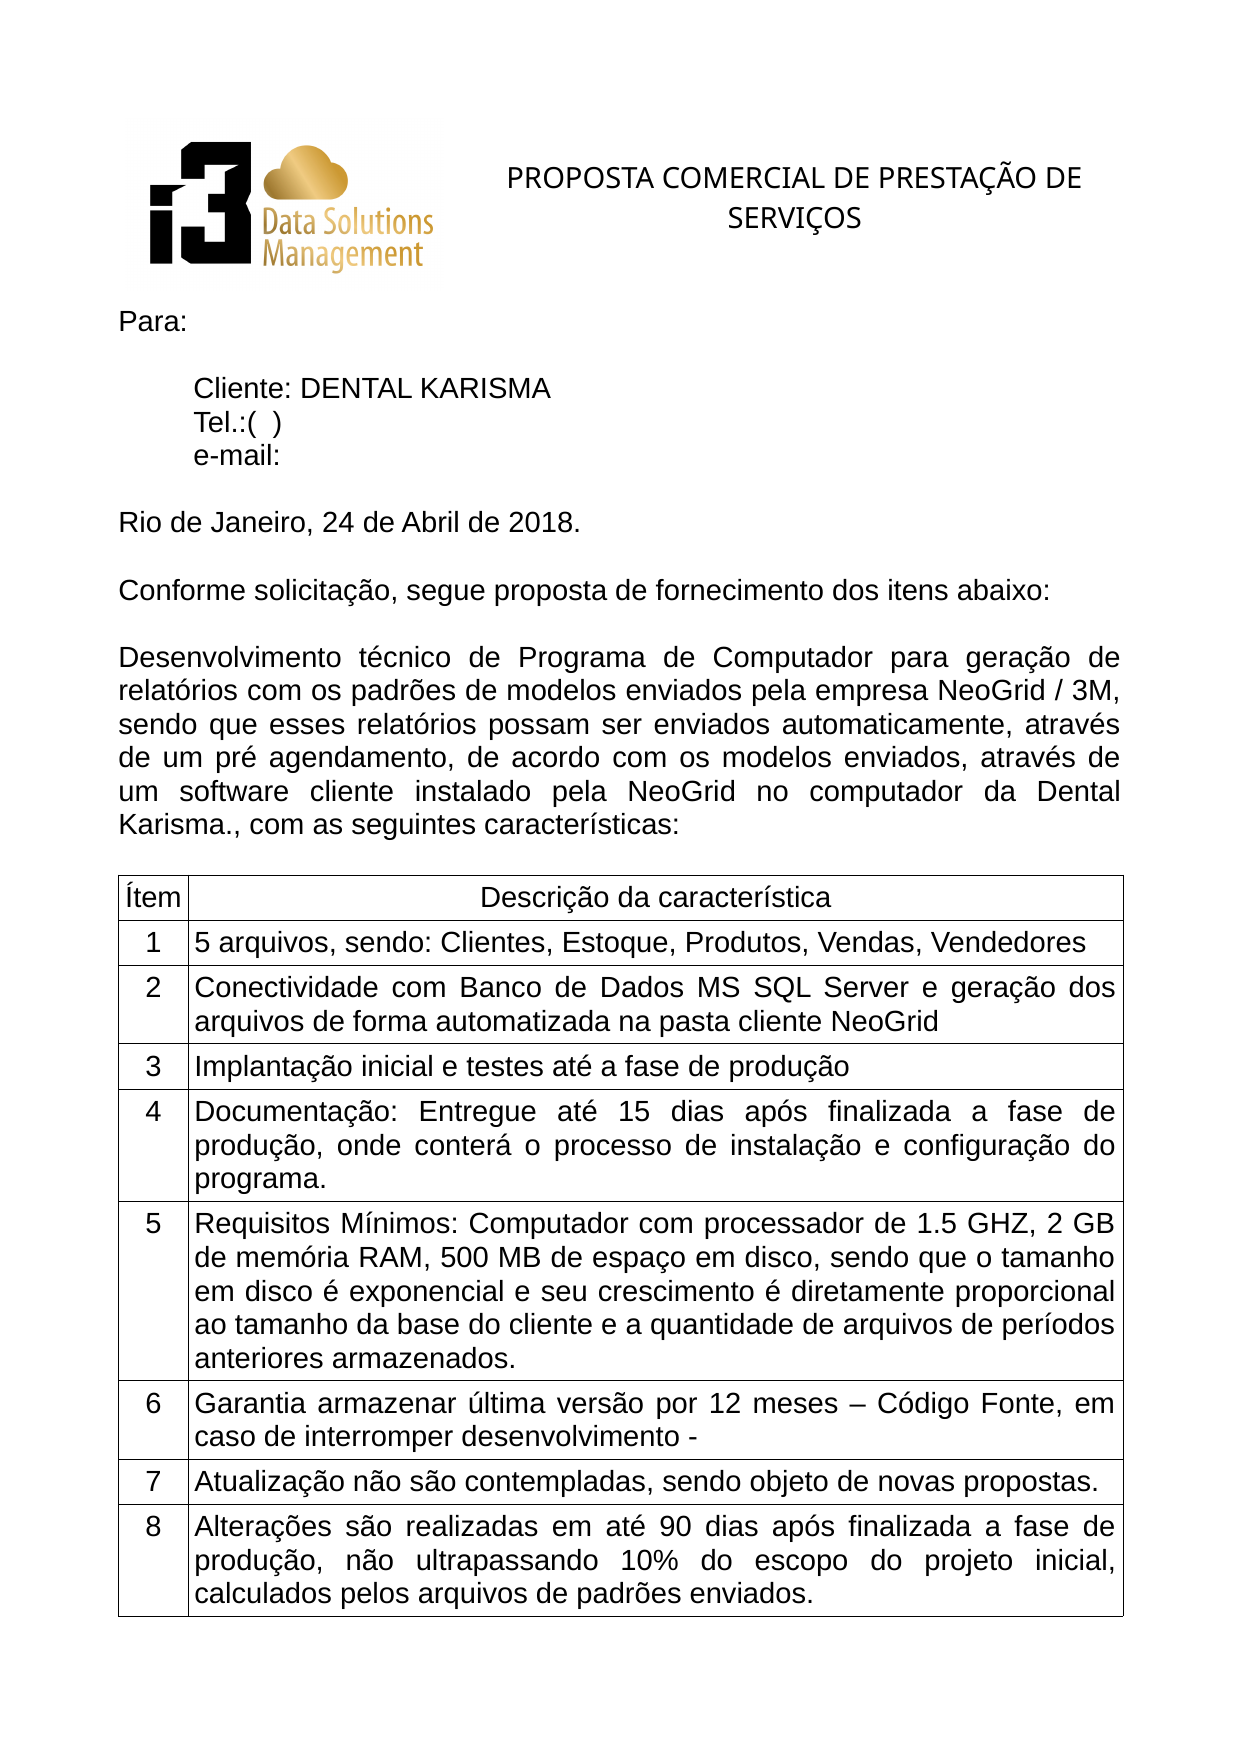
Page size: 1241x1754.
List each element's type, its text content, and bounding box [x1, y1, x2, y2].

table_cell 7 [119, 1460, 188, 1504]
text Para: [118, 304, 1122, 338]
table_header Descrição da característica [189, 876, 1123, 919]
text Cliente: DENTAL KARISMA [118, 371, 1122, 405]
table_cell 8 [119, 1505, 188, 1616]
text Rio de Janeiro, 24 de Abril de 2018. [118, 506, 1122, 539]
text Desenvolvimento técnico de Programa de Computador para geração de relatórios com os padrões de modelos enviados pela empresa NeoGrid / 3M, sendo que esses relatórios possam ser enviados automaticamente, através de um pré agendamento, de acordo com os modelos enviados, através de um software cliente instalado pela NeoGrid no computador da Dental Karisma., com as seguintes características: [118, 640, 1122, 841]
table_cell Conectividade com Banco de Dados MS SQL Server e geração dos arquivos de forma automatizada na pasta cliente NeoGrid [189, 966, 1123, 1043]
table_cell Atualização não são contempladas, sendo objeto de novas propostas. [189, 1460, 1123, 1504]
table_cell Requisitos Mínimos: Computador com processador de 1.5 GHZ, 2 GB de memória RAM, 500 MB de espaço em disco, sendo que o tamanho em disco é exponencial e seu crescimento é diretamente proporcional ao tamanho da base do cliente e a quantidade de arquivos de períodos anteriores armazenados. [189, 1202, 1123, 1380]
table_cell Implantação inicial e testes até a fase de produção [189, 1044, 1123, 1088]
table_cell 4 [119, 1090, 188, 1201]
table_cell Documentação: Entregue até 15 dias após finalizada a fase de produção, onde conterá o processo de instalação e configuração do programa. [189, 1090, 1123, 1201]
picture [124, 118, 444, 291]
table_cell 2 [119, 966, 188, 1043]
table_cell Garantia armazenar última versão por 12 meses – Código Fonte, em caso de interromper desenvolvimento - [189, 1381, 1123, 1458]
text Tel.:( ) [118, 405, 1122, 438]
table_header Ítem [119, 876, 188, 919]
table_cell Alterações são realizadas em até 90 dias após finalizada a fase de produção, não ultrapassando 10% do escopo do projeto inicial, calculados pelos arquivos de padrões enviados. [189, 1505, 1123, 1616]
table_cell 5 arquivos, sendo: Clientes, Estoque, Produtos, Vendas, Vendedores [189, 921, 1123, 965]
text e-mail: [118, 438, 1122, 472]
table_cell 3 [119, 1044, 188, 1088]
table_cell 1 [119, 921, 188, 965]
text Conforme solicitação, segue proposta de fornecimento dos itens abaixo: [118, 573, 1122, 606]
table_cell 5 [119, 1202, 188, 1380]
table_cell 6 [119, 1381, 188, 1458]
text PROPOSTA COMERCIAL DE PRESTAÇÃO DE SERVIÇOS [467, 158, 1122, 237]
